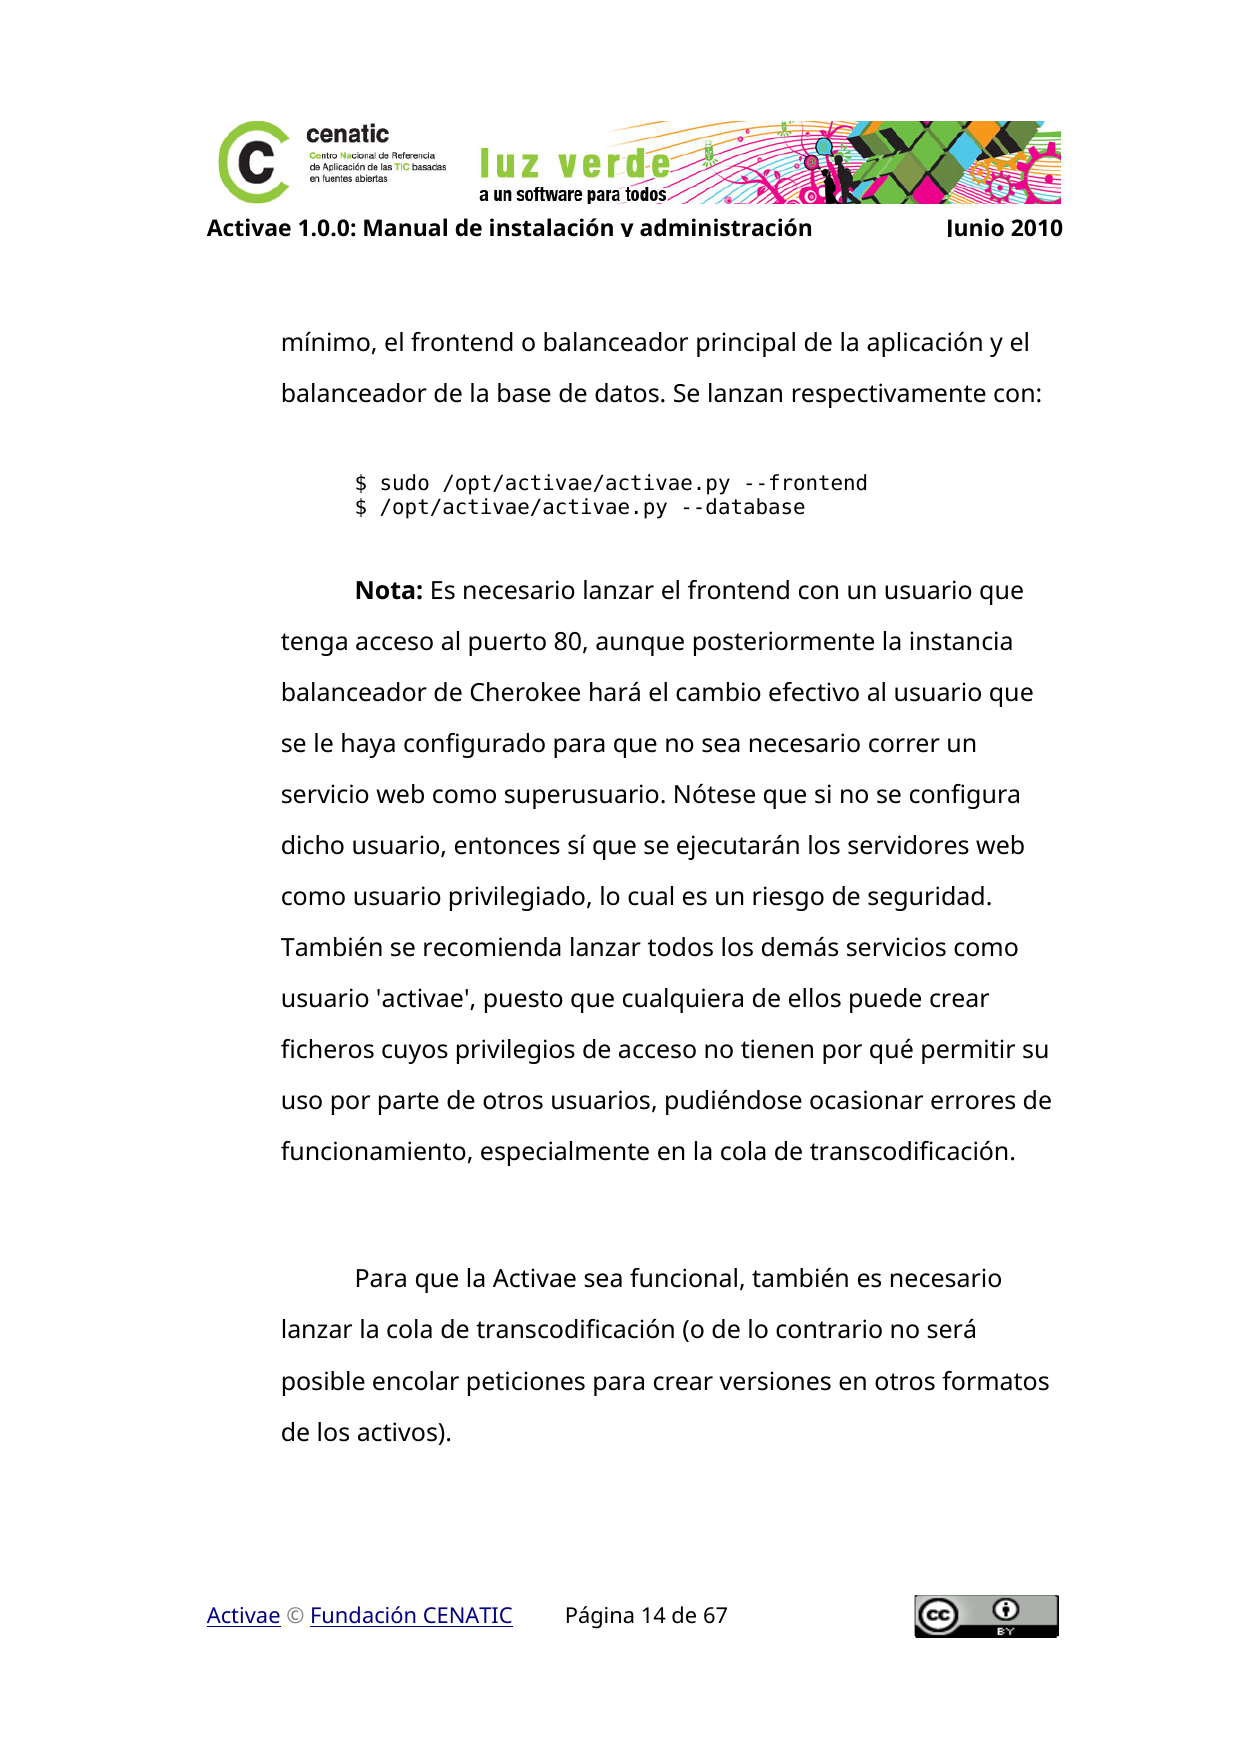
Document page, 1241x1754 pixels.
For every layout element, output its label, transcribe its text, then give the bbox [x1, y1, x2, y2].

picture [211, 121, 1061, 204]
text Para que la Activae sea funcional, también es necesario lanzar la cola de transcodificación (o de lo contrario no será posible encolar peticiones para crear versiones en otros formatos de los activos). [281, 1261, 1063, 1448]
picture [914, 1595, 1059, 1638]
text $ /opt/activae/activae.py --database [354, 495, 1063, 519]
text Nota: Es necesario lanzar el frontend con un usuario que tenga acceso al puerto 80, aunque posteriormente la instancia balanceador de Cherokee hará el cambio efectivo al usuario que se le haya configurado para que no sea necesario correr un servicio web como superusuario. Nótese que si no se configura dicho usuario, entonces sí que se ejecutarán los servidores web como usuario privilegiado, lo cual es un riesgo de seguridad. También se recomienda lanzar todos los demás servicios como usuario 'activae', puesto que cualquiera de ellos puede crear ficheros cuyos privilegios de acceso no tienen por qué permitir su uso por parte de otros usuarios, pudiéndose ocasionar errores de funcionamiento, especialmente en la cola de transcodificación. [281, 573, 1063, 1168]
text mínimo, el frontend o balanceador principal de la aplicación y el balanceador de la base de datos. Se lanzan respectivamente con: [281, 325, 1063, 410]
text $ sudo /opt/activae/activae.py --frontend [354, 471, 1063, 495]
